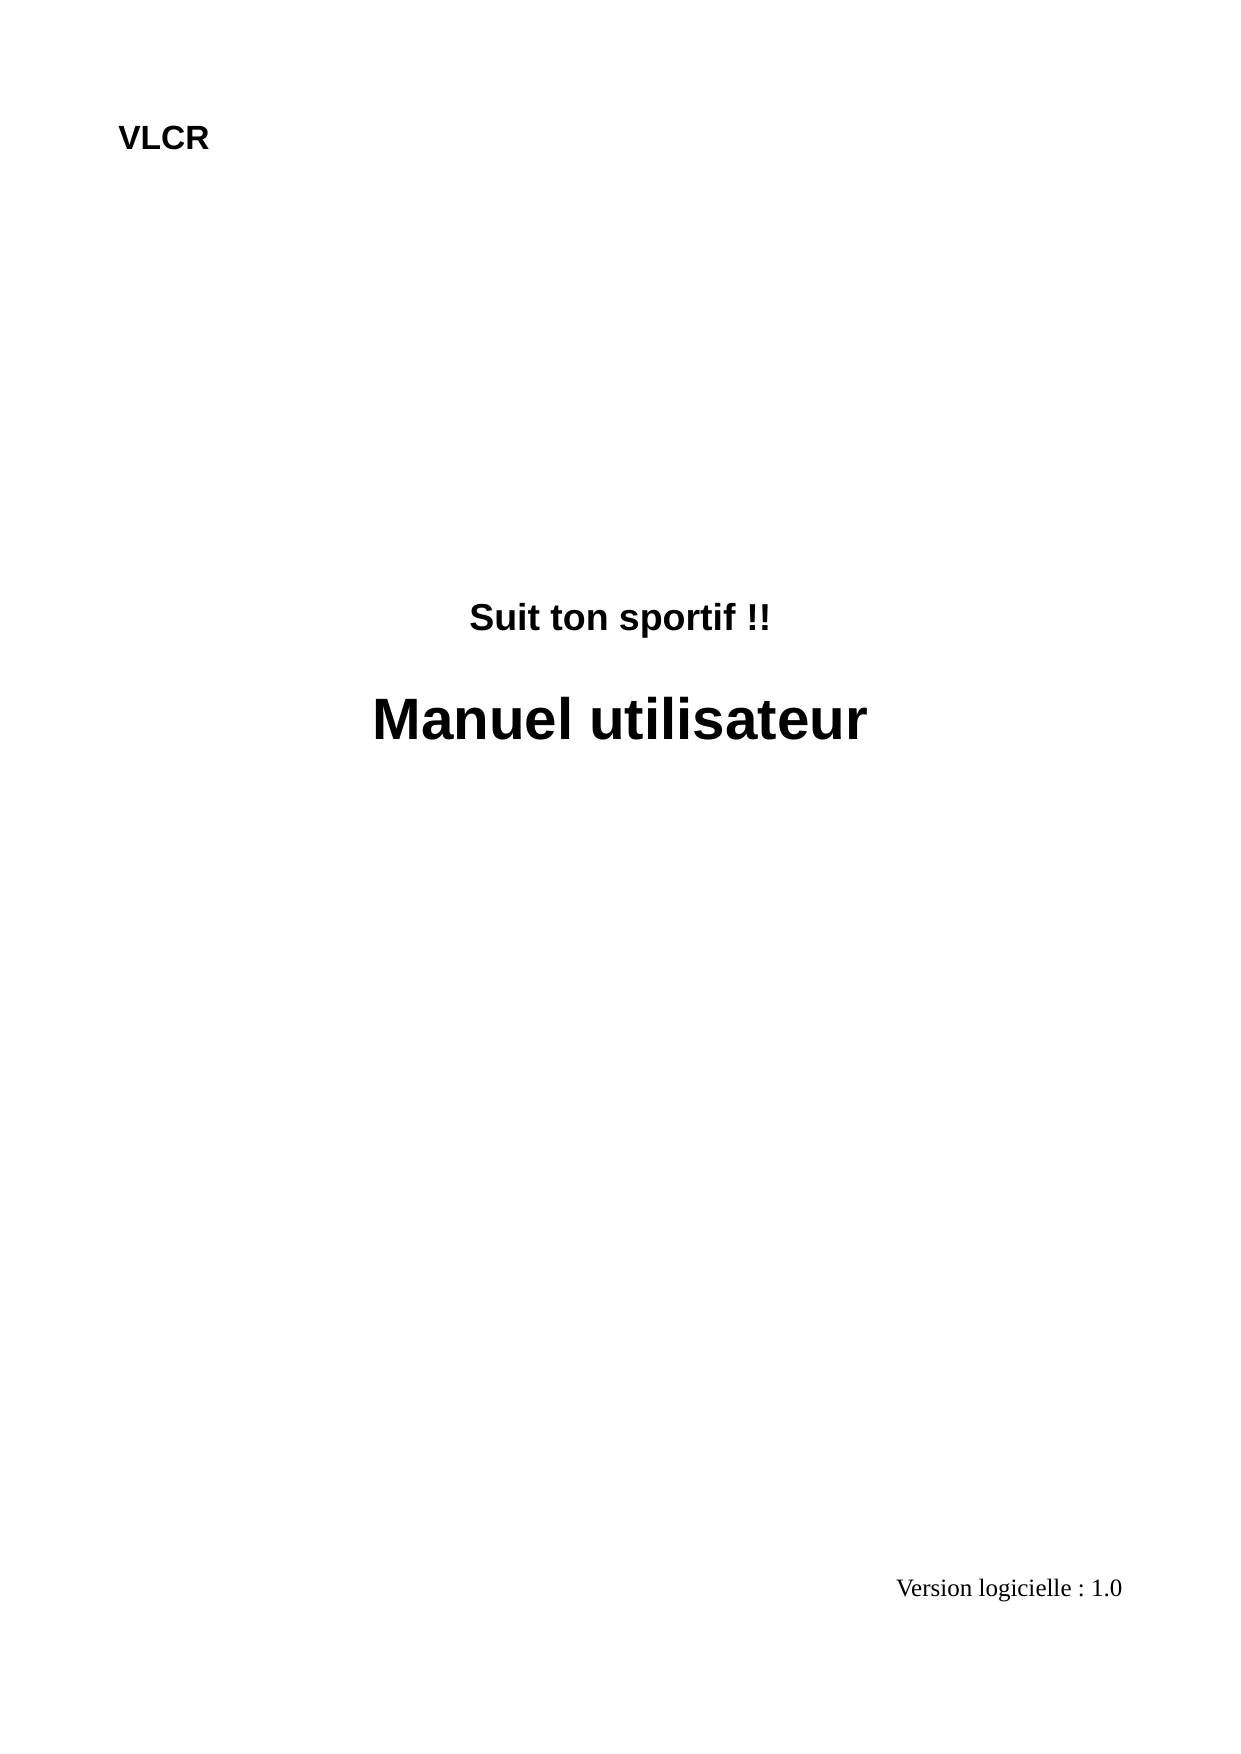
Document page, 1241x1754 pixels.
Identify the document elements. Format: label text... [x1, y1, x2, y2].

text Suit ton sportif !! [118, 595, 1122, 638]
text Version logicielle : 1.0 [118, 1573, 1122, 1602]
text VLCR [118, 118, 1122, 157]
title Manuel utilisateur [118, 684, 1122, 752]
